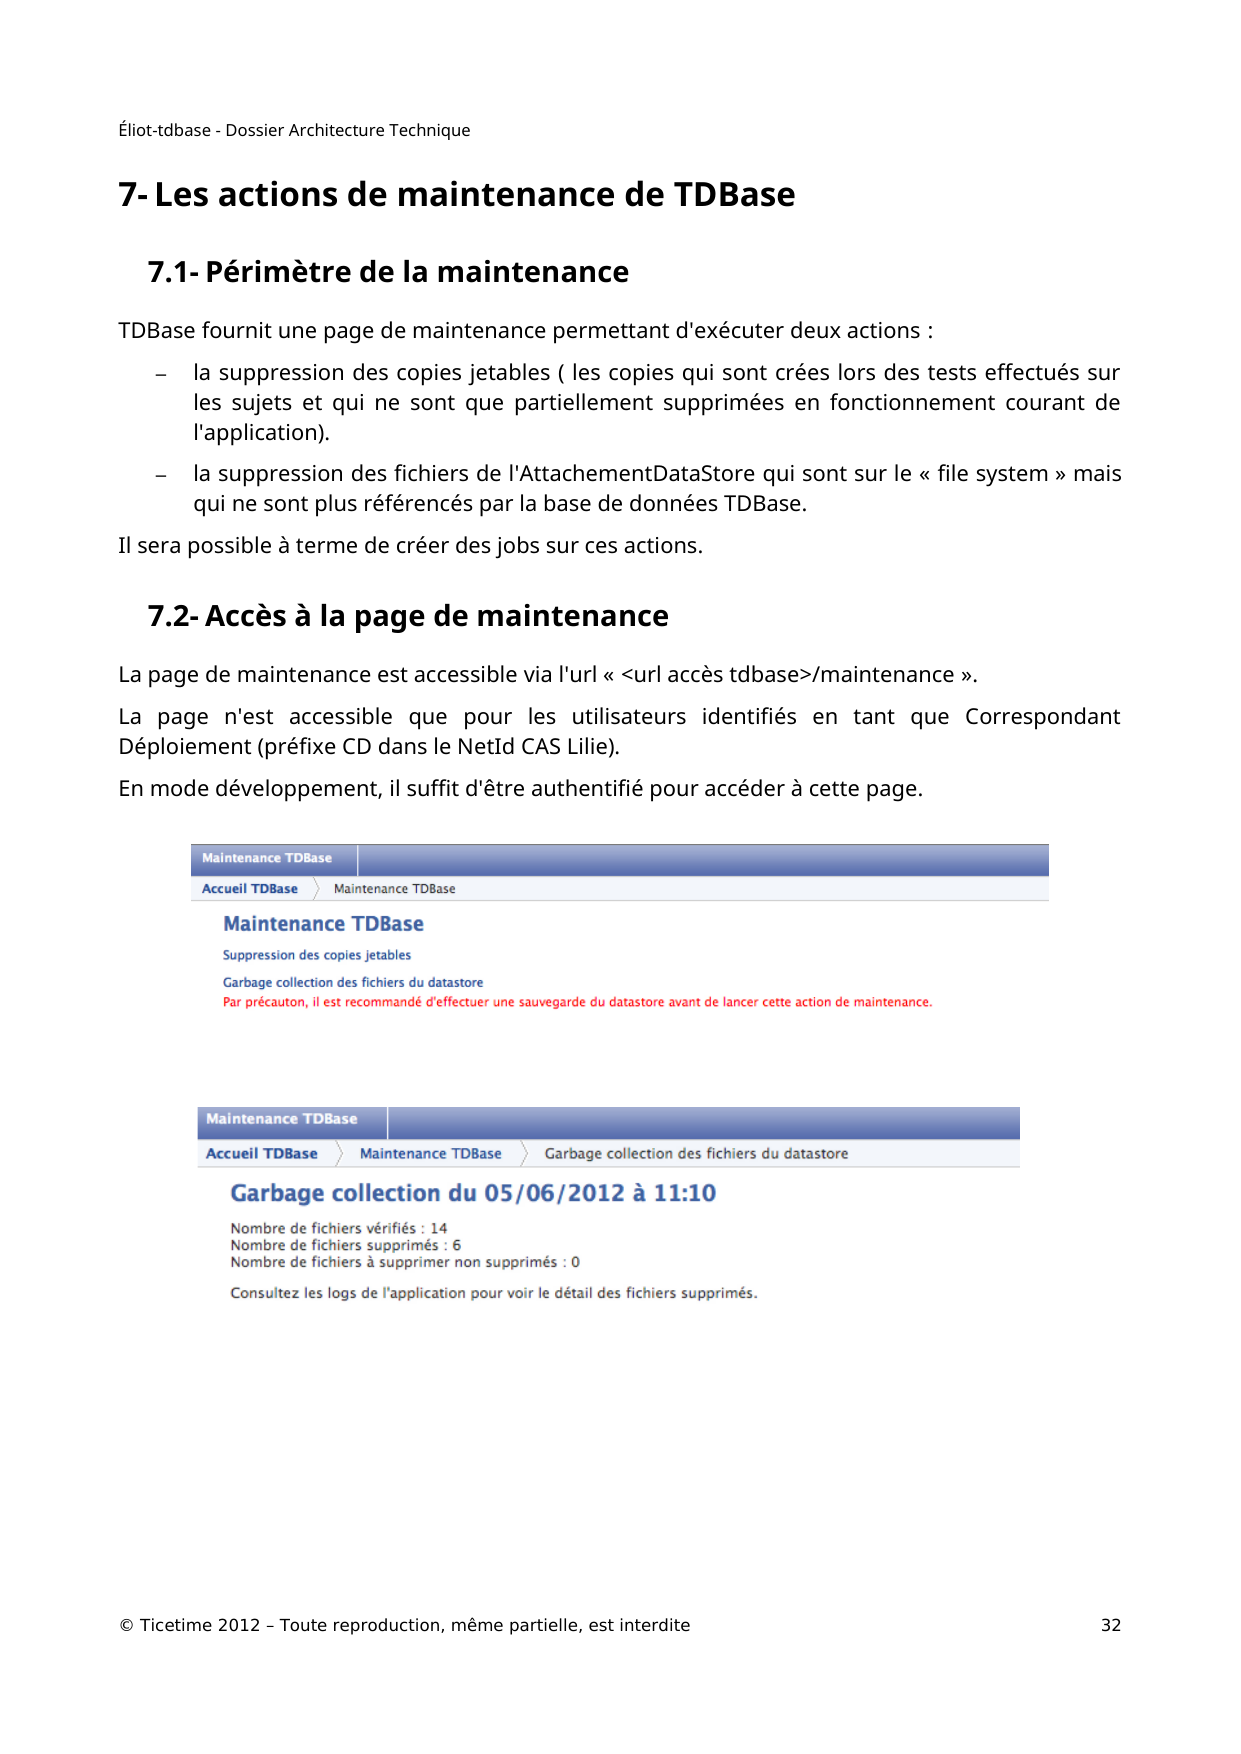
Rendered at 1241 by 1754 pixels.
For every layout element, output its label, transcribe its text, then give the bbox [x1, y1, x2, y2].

list la suppression des copies jetables ( les copies qui sont crées lors des tests effectués sur les sujets et qui ne sont que partiellement supprimées en fonctionnement courant de l'application). [156, 356, 1122, 446]
text Il sera possible à terme de créer des jobs sur ces actions. [118, 530, 1122, 560]
picture [191, 844, 1049, 1051]
text La page de maintenance est accessible via l'url « <url accès tdbase>/maintenance ». [118, 659, 1122, 689]
text TDBase fournit une page de maintenance permettant d'exécuter deux actions : [118, 315, 1122, 345]
subtitle Accès à la page de maintenance [118, 595, 1122, 635]
text En mode développement, il suffit d'être authentifié pour accéder à cette page. [118, 772, 1122, 802]
list la suppression des fichiers de l'AttachementDataStore qui sont sur le « file system » mais qui ne sont plus référencés par la base de données TDBase. [156, 458, 1122, 518]
subtitle Périmètre de la maintenance [118, 251, 1122, 291]
text La page n'est accessible que pour les utilisateurs identifiés en tant que Correspondant Déploiement (préfixe CD dans le NetId CAS Lilie). [118, 701, 1122, 761]
picture [197, 1107, 1020, 1333]
subtitle Les actions de maintenance de TDBase [118, 171, 1122, 216]
